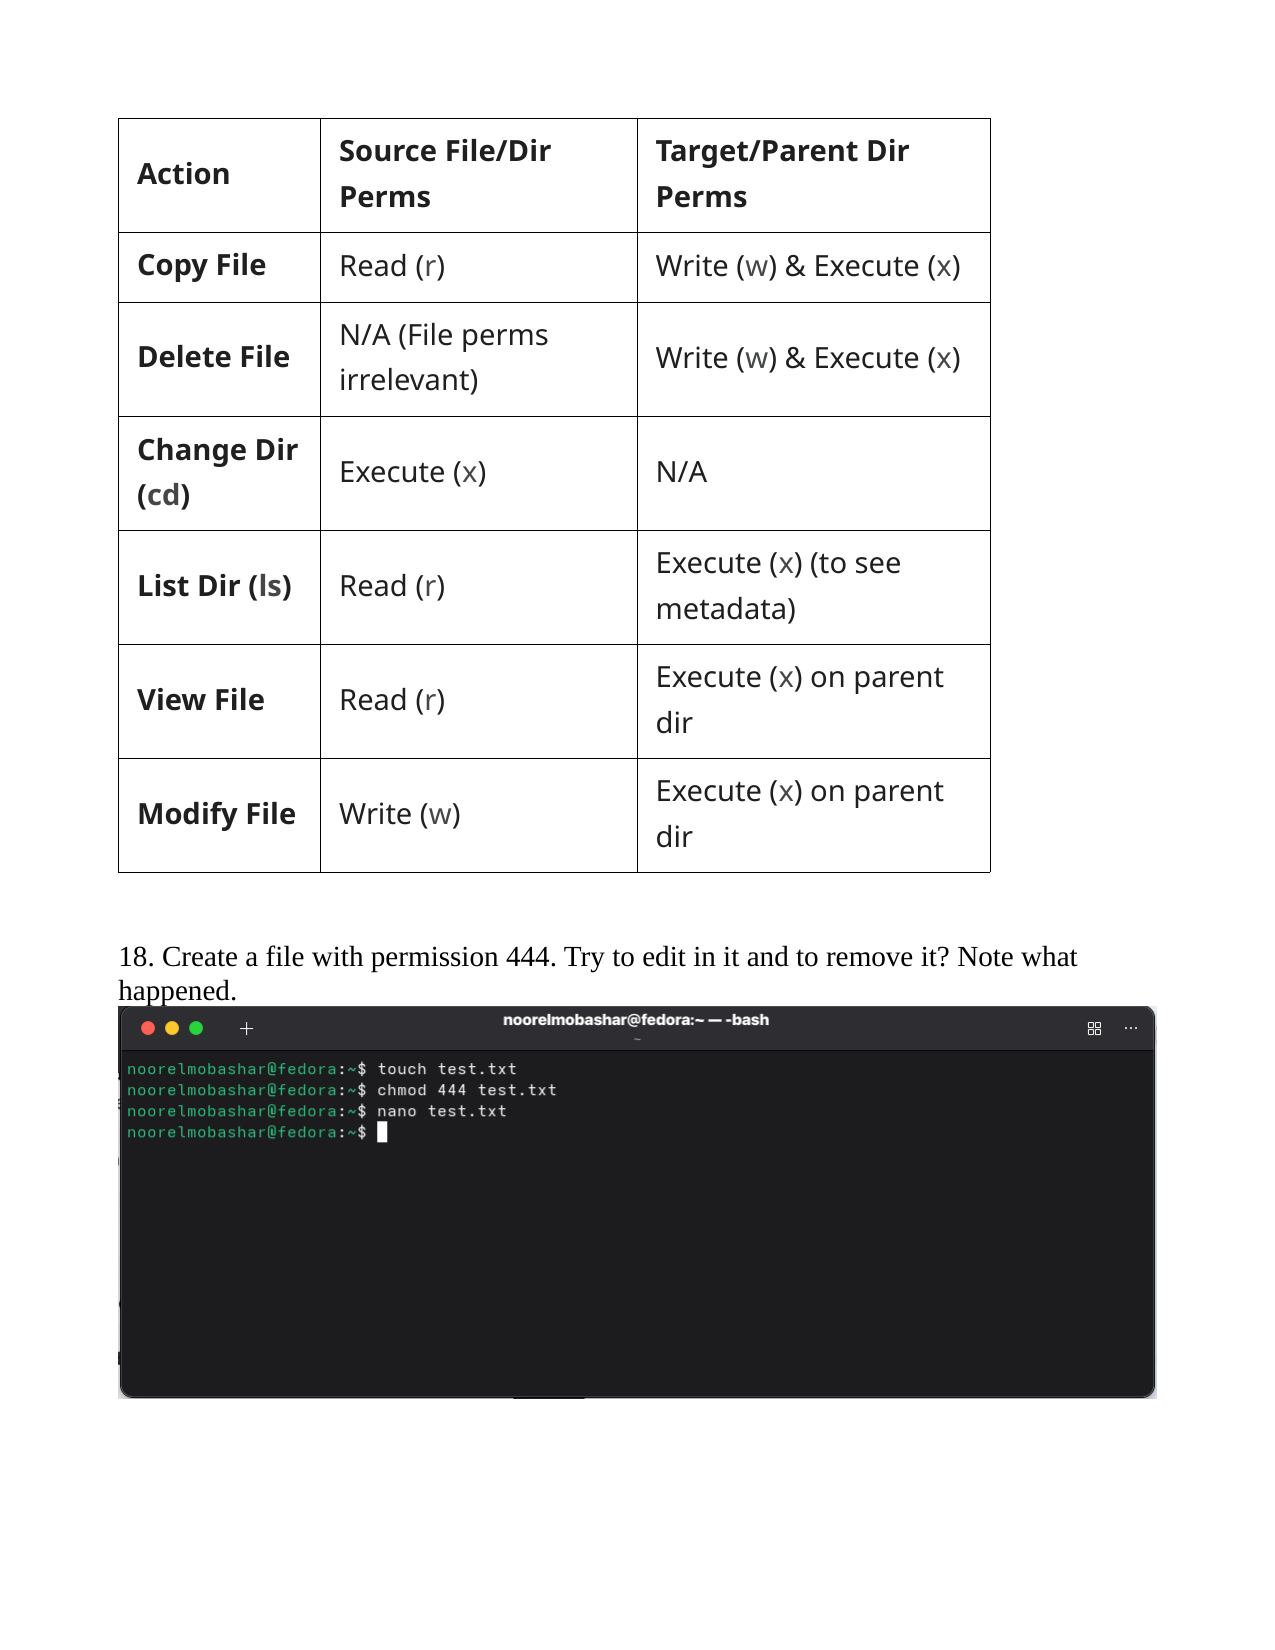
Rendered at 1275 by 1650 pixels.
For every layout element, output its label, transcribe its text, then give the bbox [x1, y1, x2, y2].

table_cell Write (w) & Execute (x) [638, 233, 990, 302]
text happened. [118, 973, 1157, 1006]
table_cell N/A (File perms irrelevant) [321, 303, 637, 416]
picture [118, 1006, 1157, 1399]
table_cell Modify File [119, 759, 320, 872]
table_cell Execute (x) (to see metadata) [638, 531, 990, 644]
table_cell Read (r) [321, 531, 637, 644]
table_header Target/Parent Dir Perms [638, 119, 990, 232]
table_cell Read (r) [321, 233, 637, 302]
table_cell Execute (x) [321, 417, 637, 530]
table_cell Copy File [119, 233, 320, 302]
text 18. Create a file with permission 444. Try to edit in it and to remove it? Note what [118, 939, 1157, 973]
table_cell Execute (x) on parent dir [638, 759, 990, 872]
table_cell Write (w) [321, 759, 637, 872]
table_cell Read (r) [321, 645, 637, 758]
table_header Source File/Dir Perms [321, 119, 637, 232]
table_cell View File [119, 645, 320, 758]
table_cell Execute (x) on parent dir [638, 645, 990, 758]
table_cell N/A [638, 417, 990, 530]
table_cell Delete File [119, 303, 320, 416]
table_cell Write (w) & Execute (x) [638, 303, 990, 416]
table_cell List Dir (ls) [119, 531, 320, 644]
table_cell Change Dir (cd) [119, 417, 320, 530]
table_header Action [119, 119, 320, 232]
